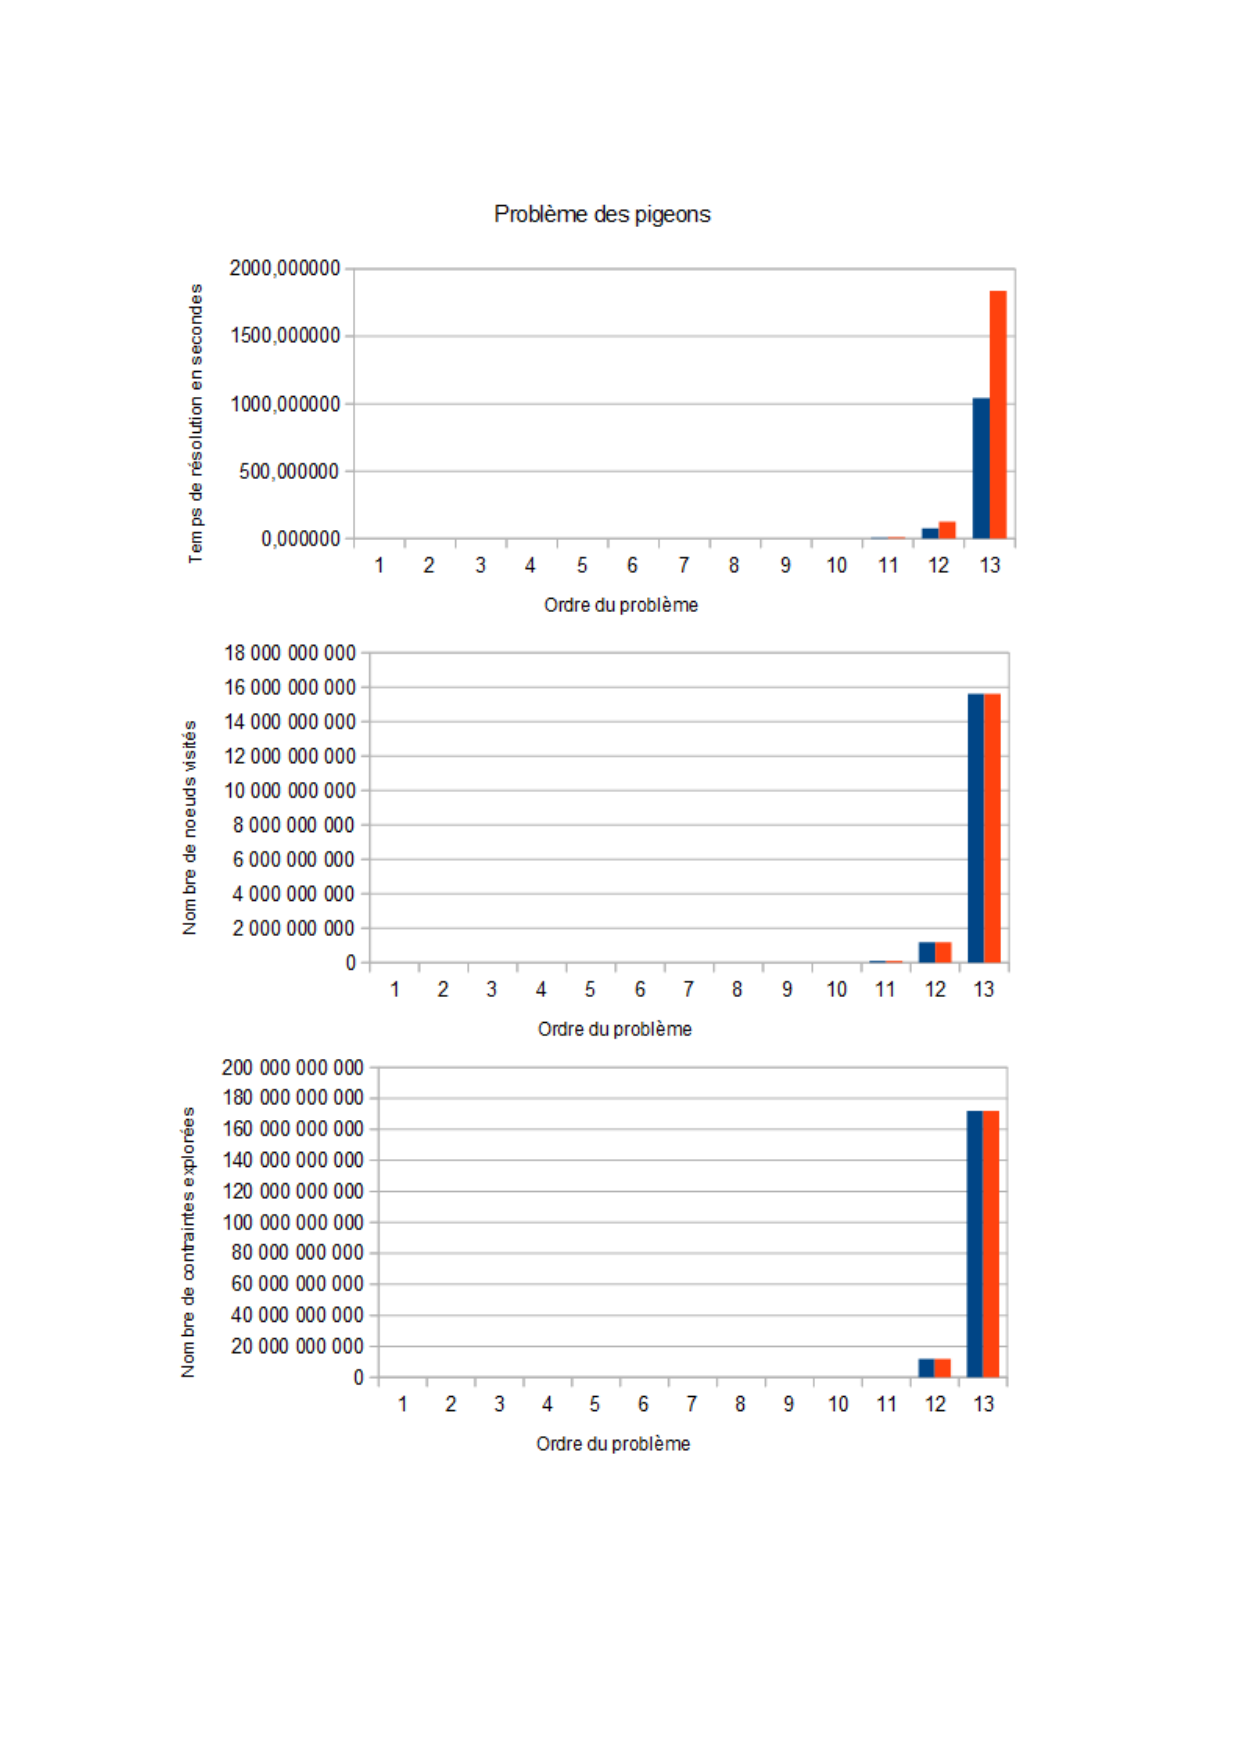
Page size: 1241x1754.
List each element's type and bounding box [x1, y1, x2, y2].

picture [169, 192, 1037, 1468]
